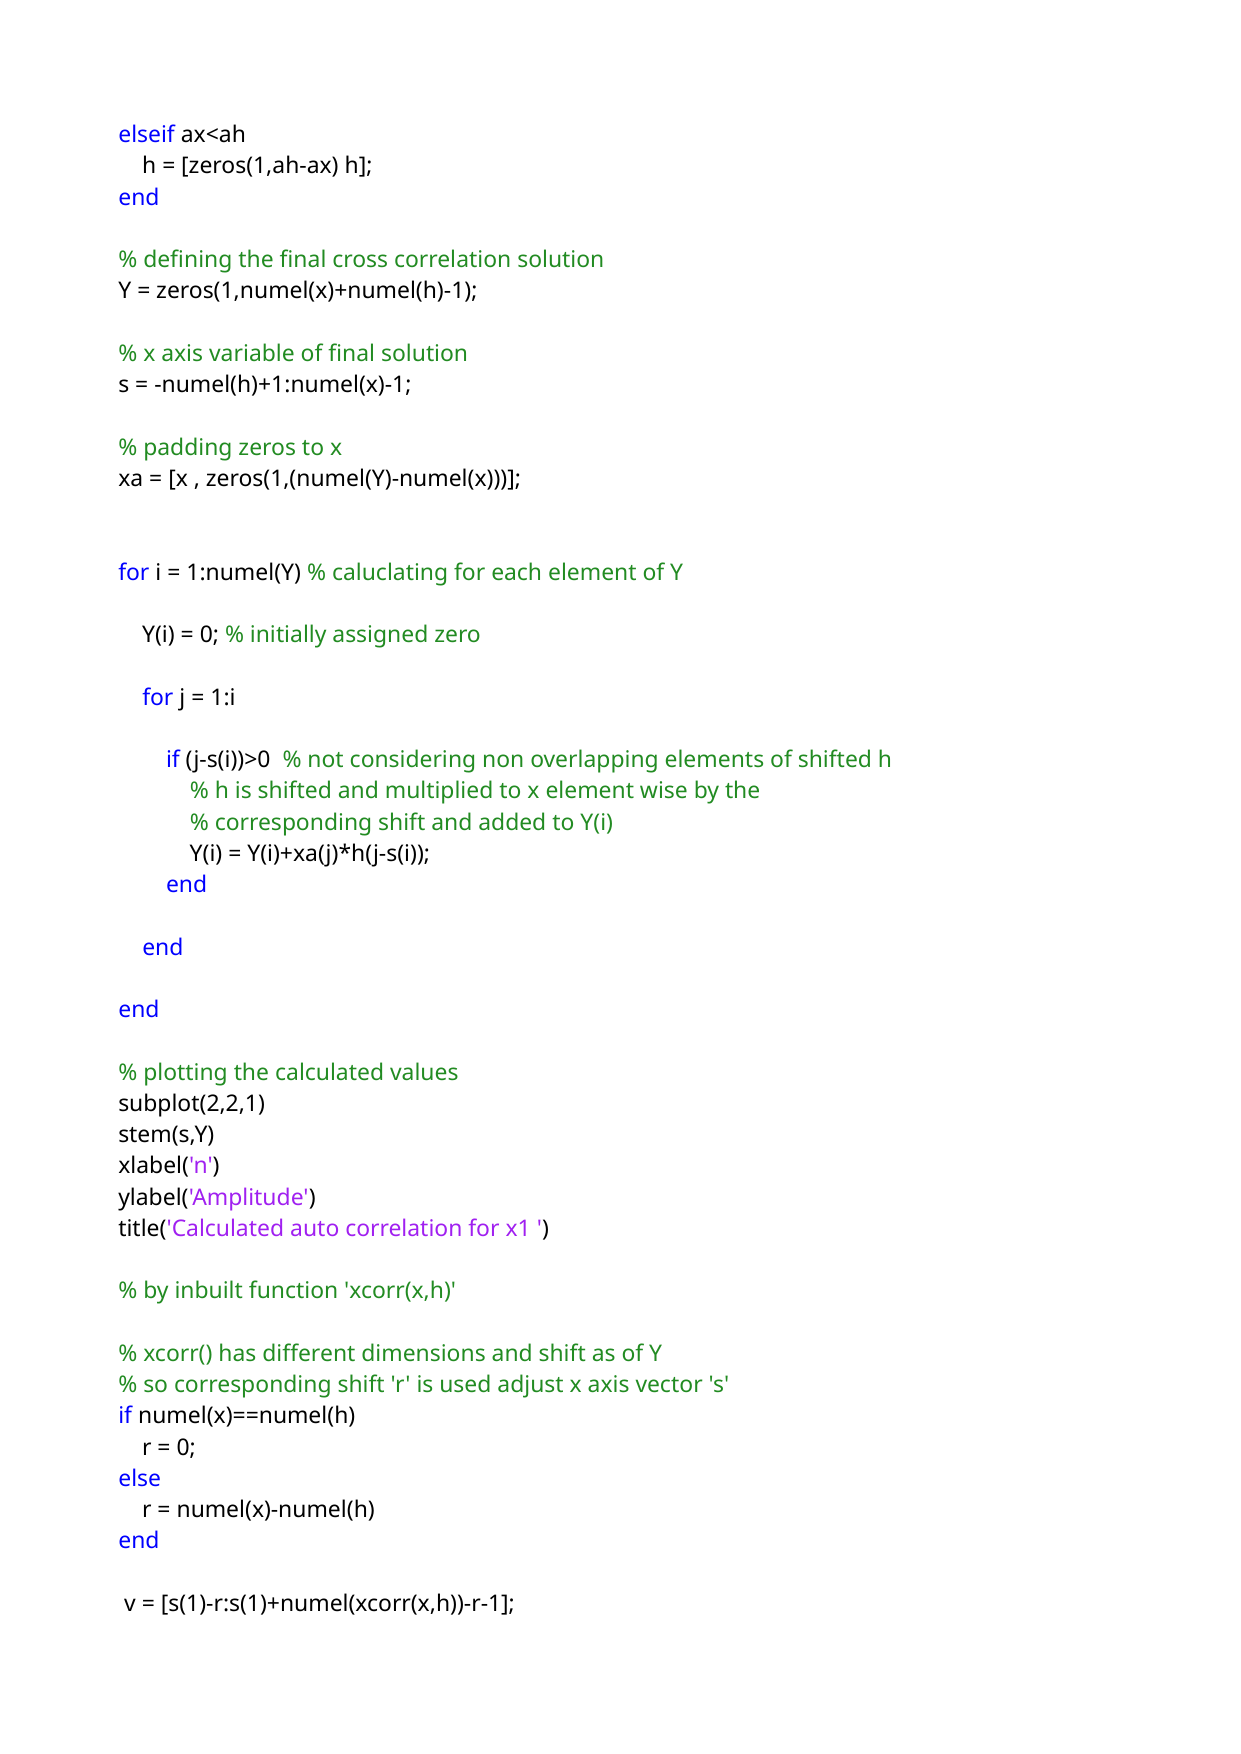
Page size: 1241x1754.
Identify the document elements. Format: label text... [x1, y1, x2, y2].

text % by inbuilt function 'xcorr(x,h)' [118, 1274, 1122, 1306]
text Y(i) = 0; % initially assigned zero [118, 618, 1122, 649]
text r = 0; [118, 1431, 1122, 1462]
text end [118, 993, 1122, 1024]
text v = [s(1)-r:s(1)+numel(xcorr(x,h))-r-1]; [118, 1587, 1122, 1618]
text Y(i) = Y(i)+xa(j)*h(j-s(i)); [118, 837, 1122, 868]
text Y = zeros(1,numel(x)+numel(h)-1); [118, 274, 1122, 306]
text xlabel('n') [118, 1149, 1122, 1181]
text xa = [x , zeros(1,(numel(Y)-numel(x)))]; [118, 462, 1122, 493]
text % so corresponding shift 'r' is used adjust x axis vector 's' [118, 1368, 1122, 1399]
text % h is shifted and multiplied to x element wise by the [118, 774, 1122, 806]
text % corresponding shift and added to Y(i) [118, 806, 1122, 837]
text s = -numel(h)+1:numel(x)-1; [118, 368, 1122, 399]
text r = numel(x)-numel(h) [118, 1493, 1122, 1524]
text end [118, 868, 1122, 899]
text % padding zeros to x [118, 431, 1122, 462]
text elseif ax<ah [118, 118, 1122, 149]
text stem(s,Y) [118, 1118, 1122, 1149]
text % x axis variable of final solution [118, 337, 1122, 368]
text % defining the final cross correlation solution [118, 243, 1122, 274]
text % xcorr() has different dimensions and shift as of Y [118, 1337, 1122, 1368]
text end [118, 1524, 1122, 1556]
text end [118, 931, 1122, 962]
text if numel(x)==numel(h) [118, 1399, 1122, 1431]
text % plotting the calculated values [118, 1056, 1122, 1087]
text title('Calculated auto correlation for x1 ') [118, 1212, 1122, 1243]
text ylabel('Amplitude') [118, 1181, 1122, 1212]
text subplot(2,2,1) [118, 1087, 1122, 1118]
text else [118, 1462, 1122, 1493]
text if (j-s(i))>0 % not considering non overlapping elements of shifted h [118, 743, 1122, 774]
text h = [zeros(1,ah-ax) h]; [118, 149, 1122, 181]
text for i = 1:numel(Y) % caluclating for each element of Y [118, 556, 1122, 587]
text for j = 1:i [118, 681, 1122, 712]
text end [118, 181, 1122, 212]
